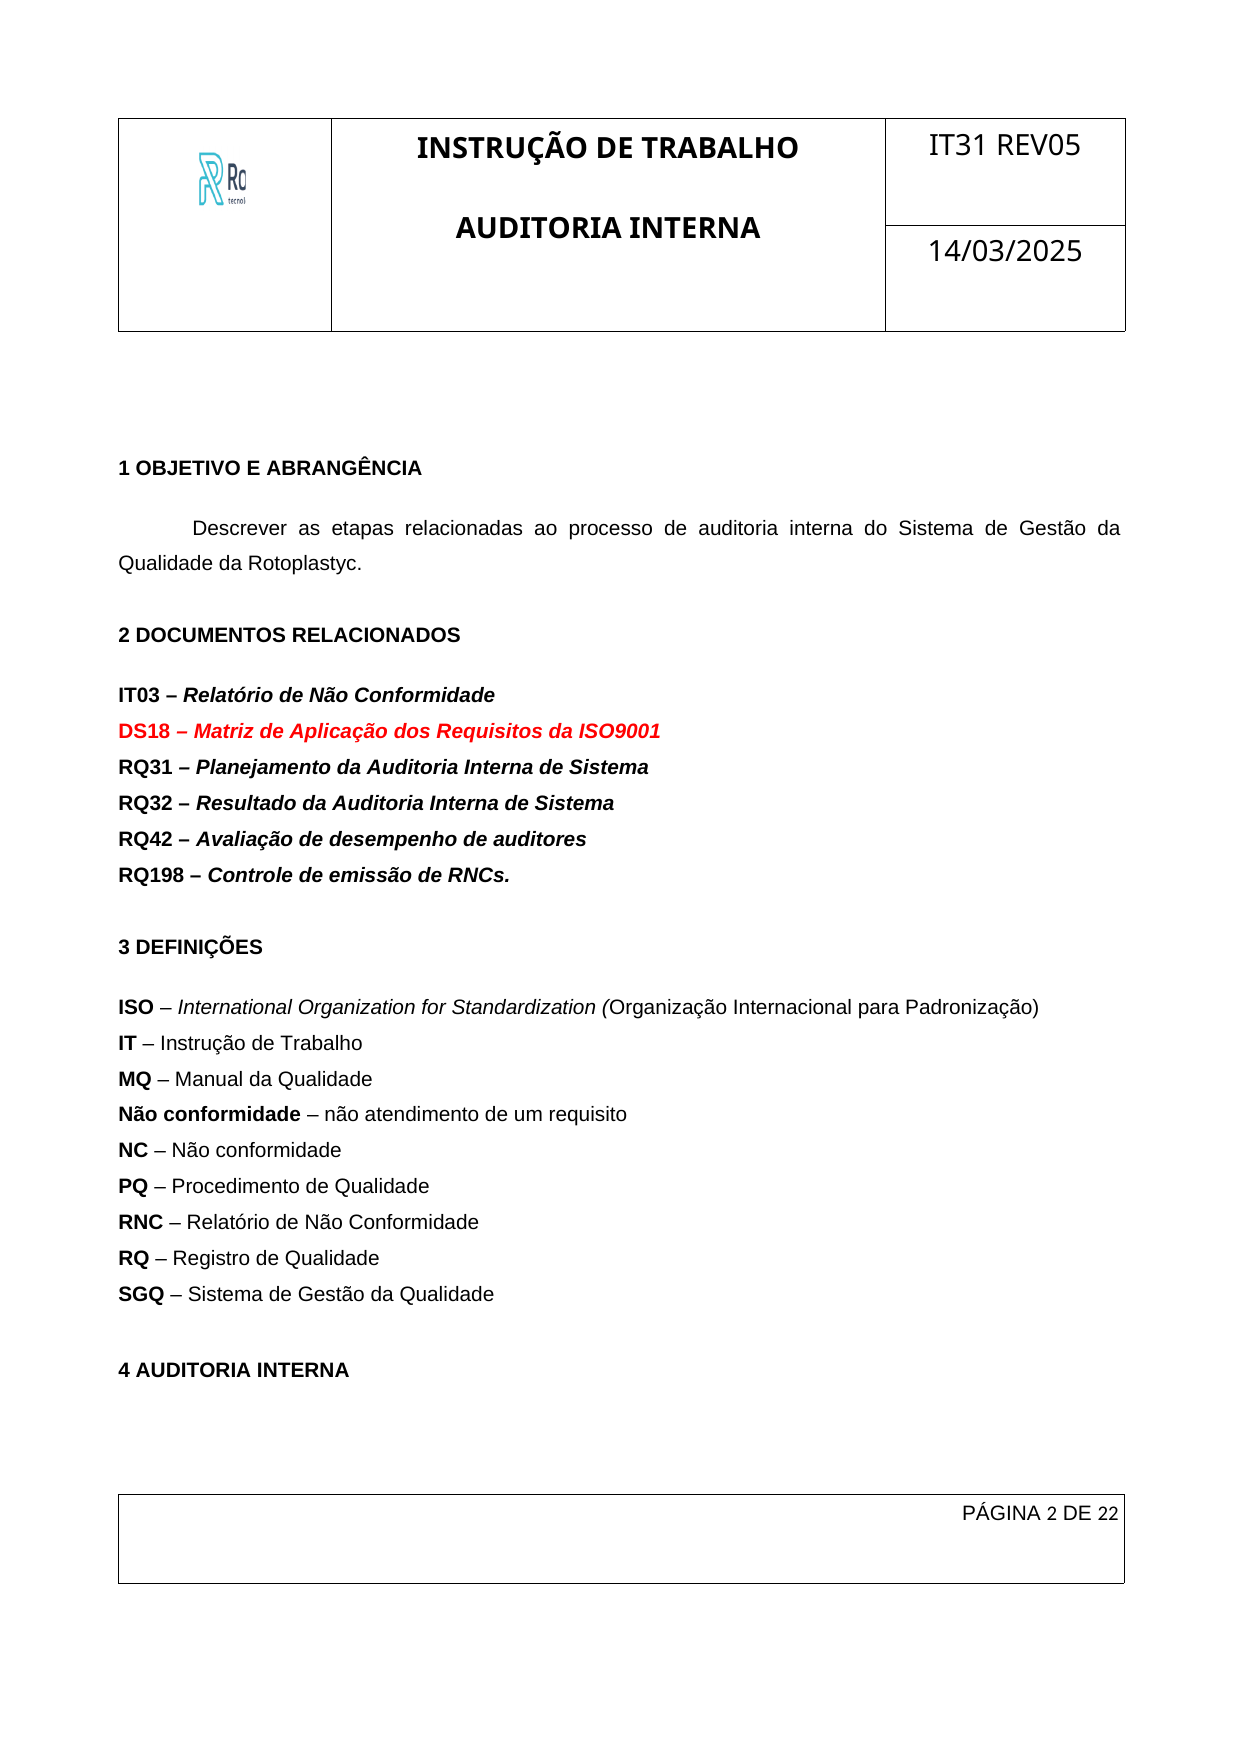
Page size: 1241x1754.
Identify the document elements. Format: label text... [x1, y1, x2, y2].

text NC – Não conformidade [118, 1138, 1122, 1162]
text IT – Instrução de Trabalho [118, 1030, 1122, 1054]
text RQ198 – Controle de emissão de RNCs. [118, 863, 1122, 887]
subtitle 2 DOCUMENTOS RELACIONADOS [118, 623, 1122, 647]
text DS18 – Matriz de Aplicação dos Requisitos da ISO9001 [118, 719, 1122, 743]
text RQ32 – Resultado da Auditoria Interna de Sistema [118, 791, 1122, 815]
subtitle 3 DEFINIÇÕES [118, 934, 1122, 958]
text IT03 – Relatório de Não Conformidade [118, 683, 1122, 707]
text SGQ – Sistema de Gestão da Qualidade [118, 1282, 1122, 1306]
text ISO – International Organization for Standardization (Organização Internacional para Padronização) [118, 994, 1122, 1018]
subtitle 1 OBJETIVO E ABRANGÊNCIA [118, 455, 1122, 479]
text Descrever as etapas relacionadas ao processo de auditoria interna do Sistema de Gestão da Qualidade da Rotoplastyc. [118, 515, 1122, 575]
picture [197, 146, 246, 211]
text RQ31 – Planejamento da Auditoria Interna de Sistema [118, 755, 1122, 779]
text RQ42 – Avaliação de desempenho de auditores [118, 827, 1122, 851]
subtitle 4 AUDITORIA INTERNA [118, 1358, 1122, 1382]
text Não conformidade – não atendimento de um requisito [118, 1102, 1122, 1126]
text MQ – Manual da Qualidade [118, 1066, 1122, 1090]
text RNC – Relatório de Não Conformidade [118, 1210, 1122, 1234]
text PQ – Procedimento de Qualidade [118, 1174, 1122, 1198]
text RQ – Registro de Qualidade [118, 1246, 1122, 1270]
